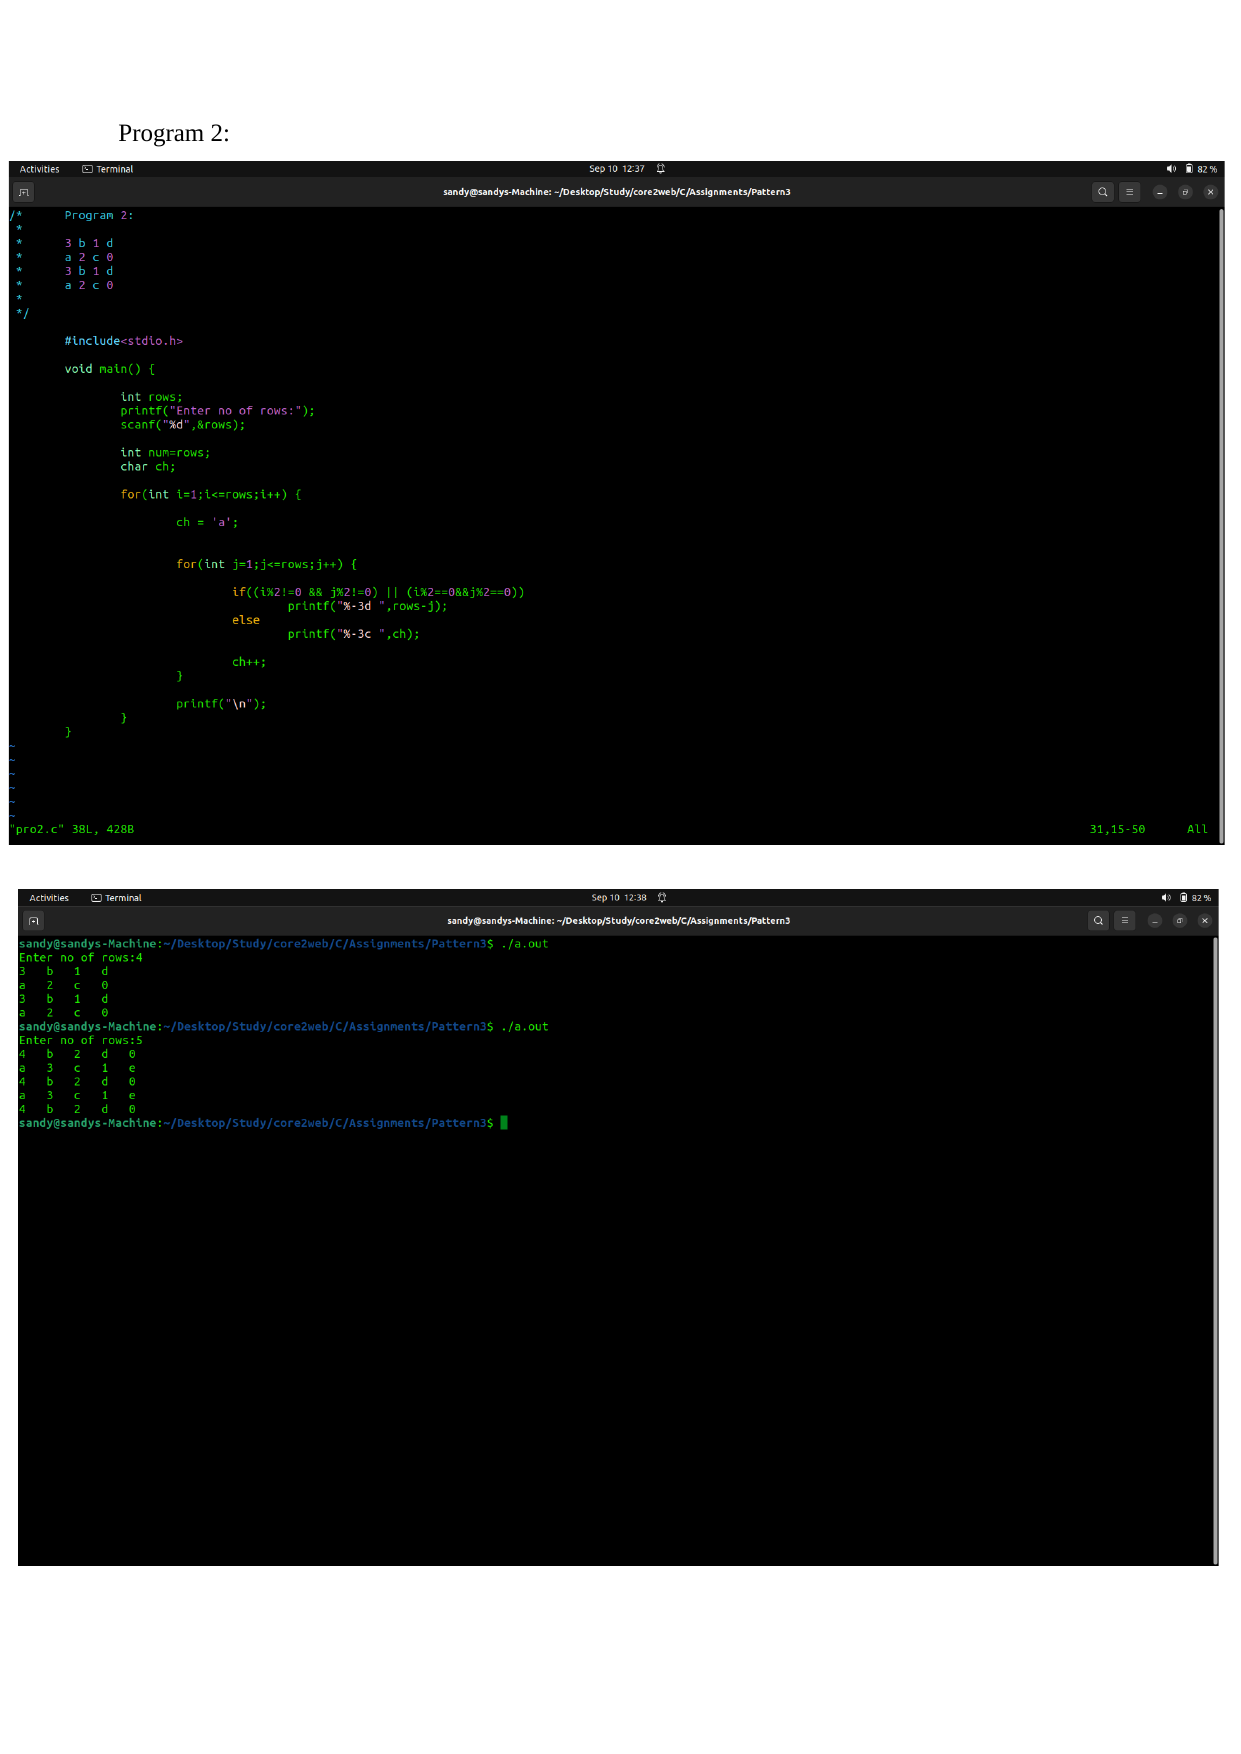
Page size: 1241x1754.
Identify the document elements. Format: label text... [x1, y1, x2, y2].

text Program 2: [118, 118, 1122, 147]
picture [8, 161, 1225, 845]
picture [18, 889, 1219, 1566]
